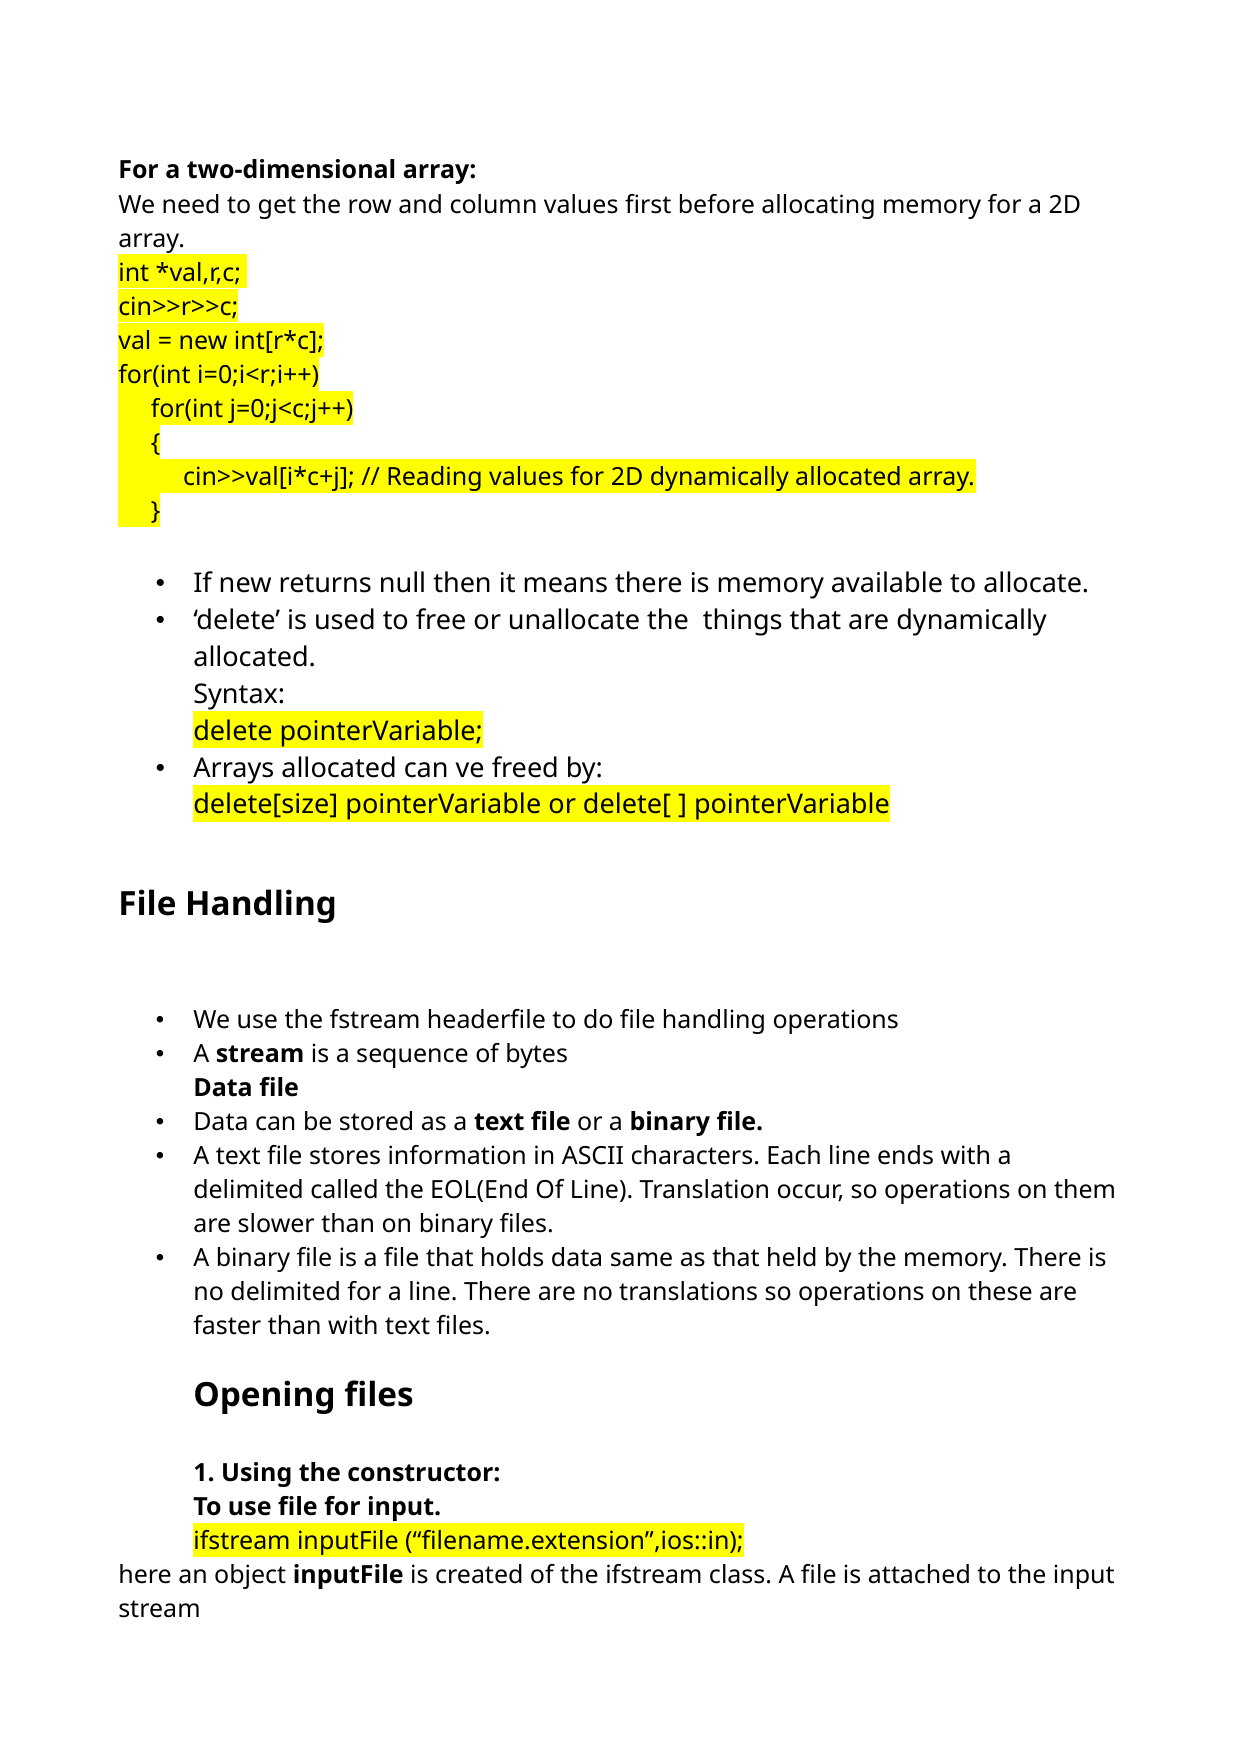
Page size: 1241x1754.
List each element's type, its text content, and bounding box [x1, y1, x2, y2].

list Syntax: [156, 674, 1122, 711]
list Data can be stored as a text file or a binary file. [156, 1104, 1122, 1138]
text here an object inputFile is created of the ifstream class. A file is attached to the input stream [118, 1557, 1122, 1625]
list A binary file is a file that holds data same as that held by the memory. There is no delimited for a line. There are no translations so operations on these are faster than with text files. [156, 1240, 1122, 1342]
list Data file [156, 1069, 1122, 1104]
text for(int j=0;j<c;j++) [118, 391, 1122, 425]
text val = new int[r*c]; [118, 322, 1122, 357]
list To use file for input. [156, 1489, 1122, 1523]
list We use the fstream headerfile to do file handling operations [156, 1001, 1122, 1036]
list delete pointerVariable; [156, 711, 1122, 748]
text We need to get the row and column values first before allocating memory for a 2D array. [118, 186, 1122, 254]
text for(int i=0;i<r;i++) [118, 357, 1122, 391]
text cin>>val[i*c+j]; // Reading values for 2D dynamically allocated array. [118, 459, 1122, 493]
list ifstream inputFile (“filename.extension”,ios::in); [156, 1523, 1122, 1557]
list 1. Using the constructor: [156, 1454, 1122, 1489]
list A text file stores information in ASCII characters. Each line ends with a delimited called the EOL(End Of Line). Translation occur, so operations on them are slower than on binary files. [156, 1138, 1122, 1240]
list Arrays allocated can ve freed by: [156, 748, 1122, 785]
text int *val,r,c; [118, 254, 1122, 288]
text cin>>r>>c; [118, 288, 1122, 322]
list A stream is a sequence of bytes [156, 1036, 1122, 1069]
list If new returns null then it means there is memory available to allocate. [156, 564, 1122, 601]
list ‘delete’ is used to free or unallocate the things that are dynamically allocated. [156, 601, 1122, 674]
list delete[size] pointerVariable or delete[ ] pointerVariable [156, 785, 1122, 822]
list Opening files [156, 1371, 1122, 1416]
text } [118, 493, 1122, 527]
text { [118, 425, 1122, 459]
text For a two-dimensional array: [118, 152, 1122, 186]
text File Handling [118, 879, 1122, 925]
